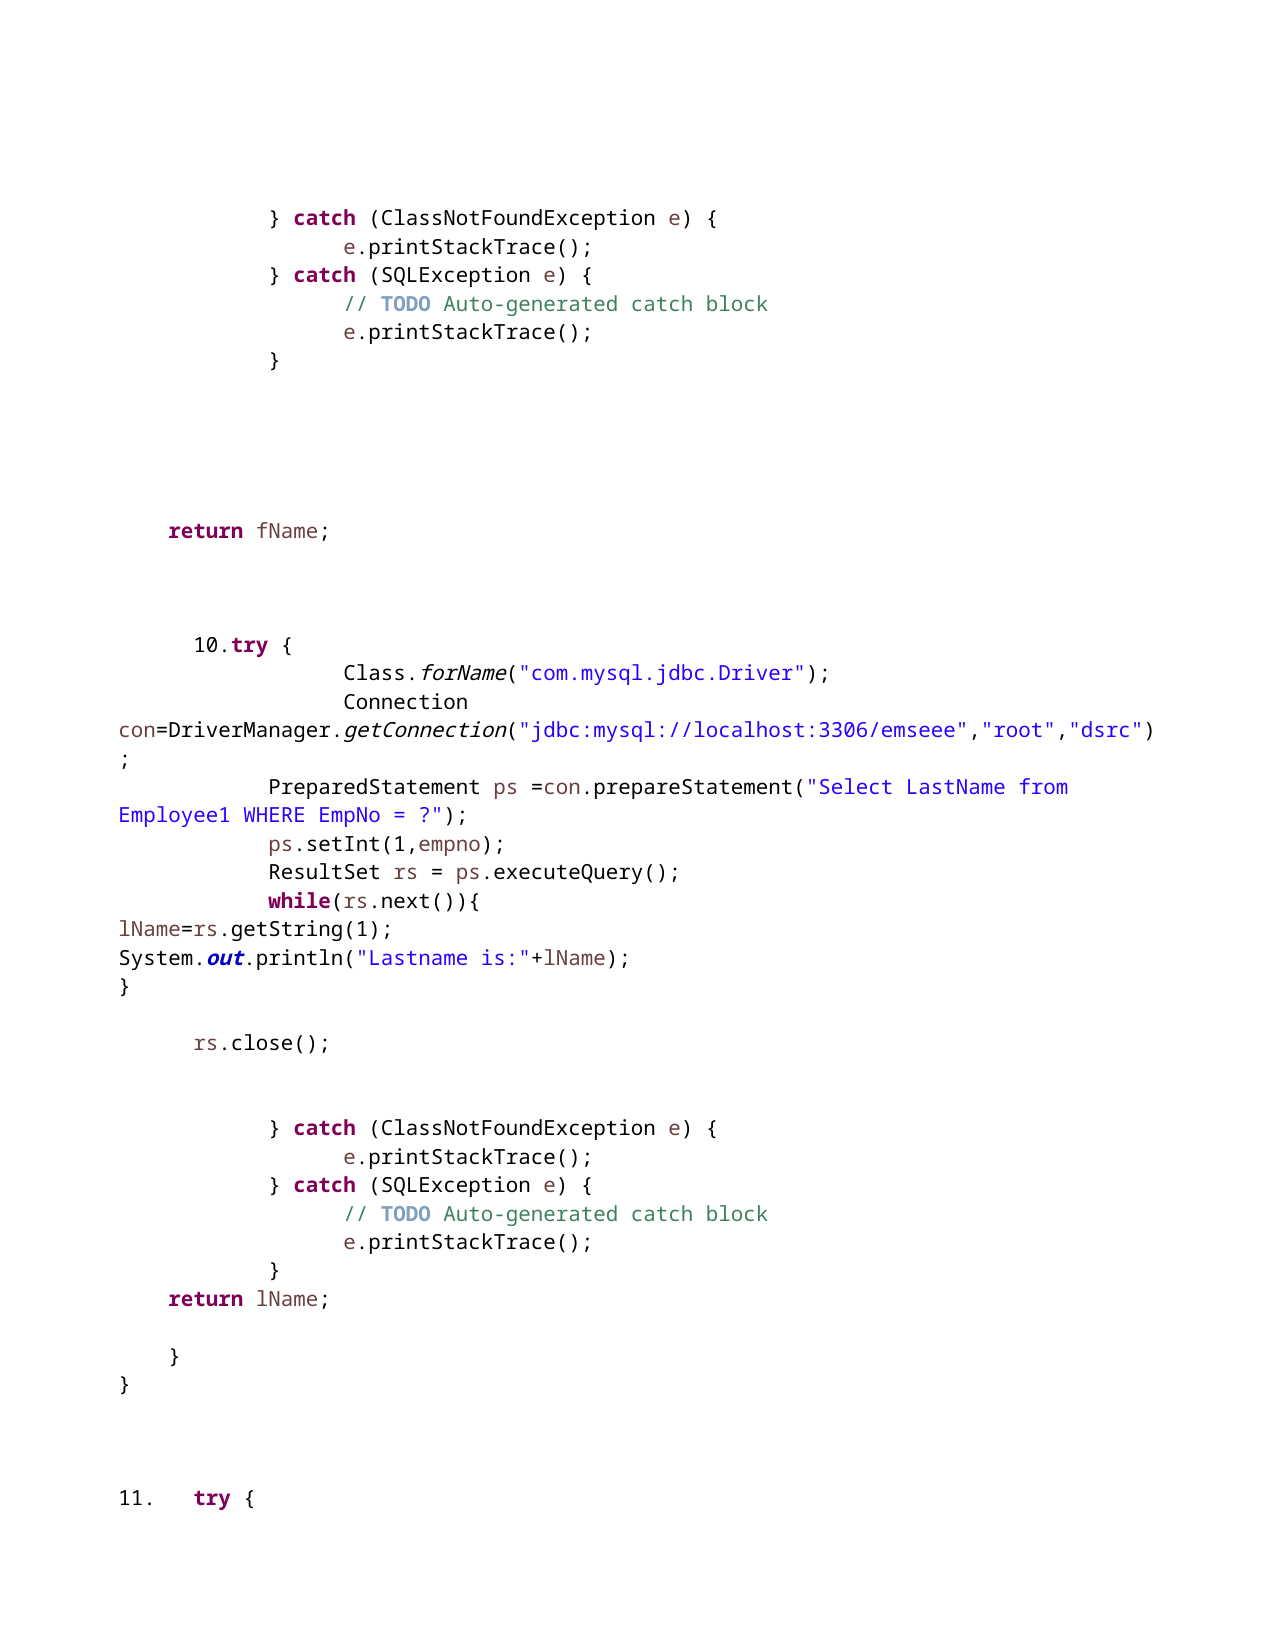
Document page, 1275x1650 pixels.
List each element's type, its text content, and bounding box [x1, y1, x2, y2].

text rs.close(); [118, 1028, 1157, 1057]
text return lName; [118, 1284, 1157, 1312]
text // TODO Auto-generated catch block [118, 1199, 1157, 1227]
text 10.try { [118, 630, 1157, 658]
text PreparedStatement ps =con.prepareStatement("Select LastName from Employee1 WHERE EmpNo = ?"); [118, 772, 1157, 829]
text e.printStackTrace(); [118, 1142, 1157, 1170]
text e.printStackTrace(); [118, 1227, 1157, 1256]
text // TODO Auto-generated catch block [118, 289, 1157, 317]
text ResultSet rs = ps.executeQuery(); [118, 857, 1157, 886]
text } [118, 1369, 1157, 1398]
text e.printStackTrace(); [118, 232, 1157, 260]
text } [118, 346, 1157, 374]
text return fName; [118, 516, 1157, 545]
text Connection con=DriverManager.getConnection("jdbc:mysql://localhost:3306/emseee","root","dsrc"); [118, 687, 1157, 772]
text Class.forName("com.mysql.jdbc.Driver"); [118, 658, 1157, 687]
text System.out.println("Lastname is:"+lName); [118, 943, 1157, 971]
text ps.setInt(1,empno); [118, 829, 1157, 857]
text } [118, 1256, 1157, 1284]
text 11. try { [118, 1483, 1157, 1512]
text } catch (SQLException e) { [118, 260, 1157, 289]
text while(rs.next()){ [118, 886, 1157, 914]
text } [118, 1341, 1157, 1369]
text } [118, 971, 1157, 1000]
text } catch (SQLException e) { [118, 1170, 1157, 1199]
text } catch (ClassNotFoundException e) { [118, 1113, 1157, 1142]
text } catch (ClassNotFoundException e) { [118, 203, 1157, 232]
text e.printStackTrace(); [118, 317, 1157, 346]
text lName=rs.getString(1); [118, 914, 1157, 943]
